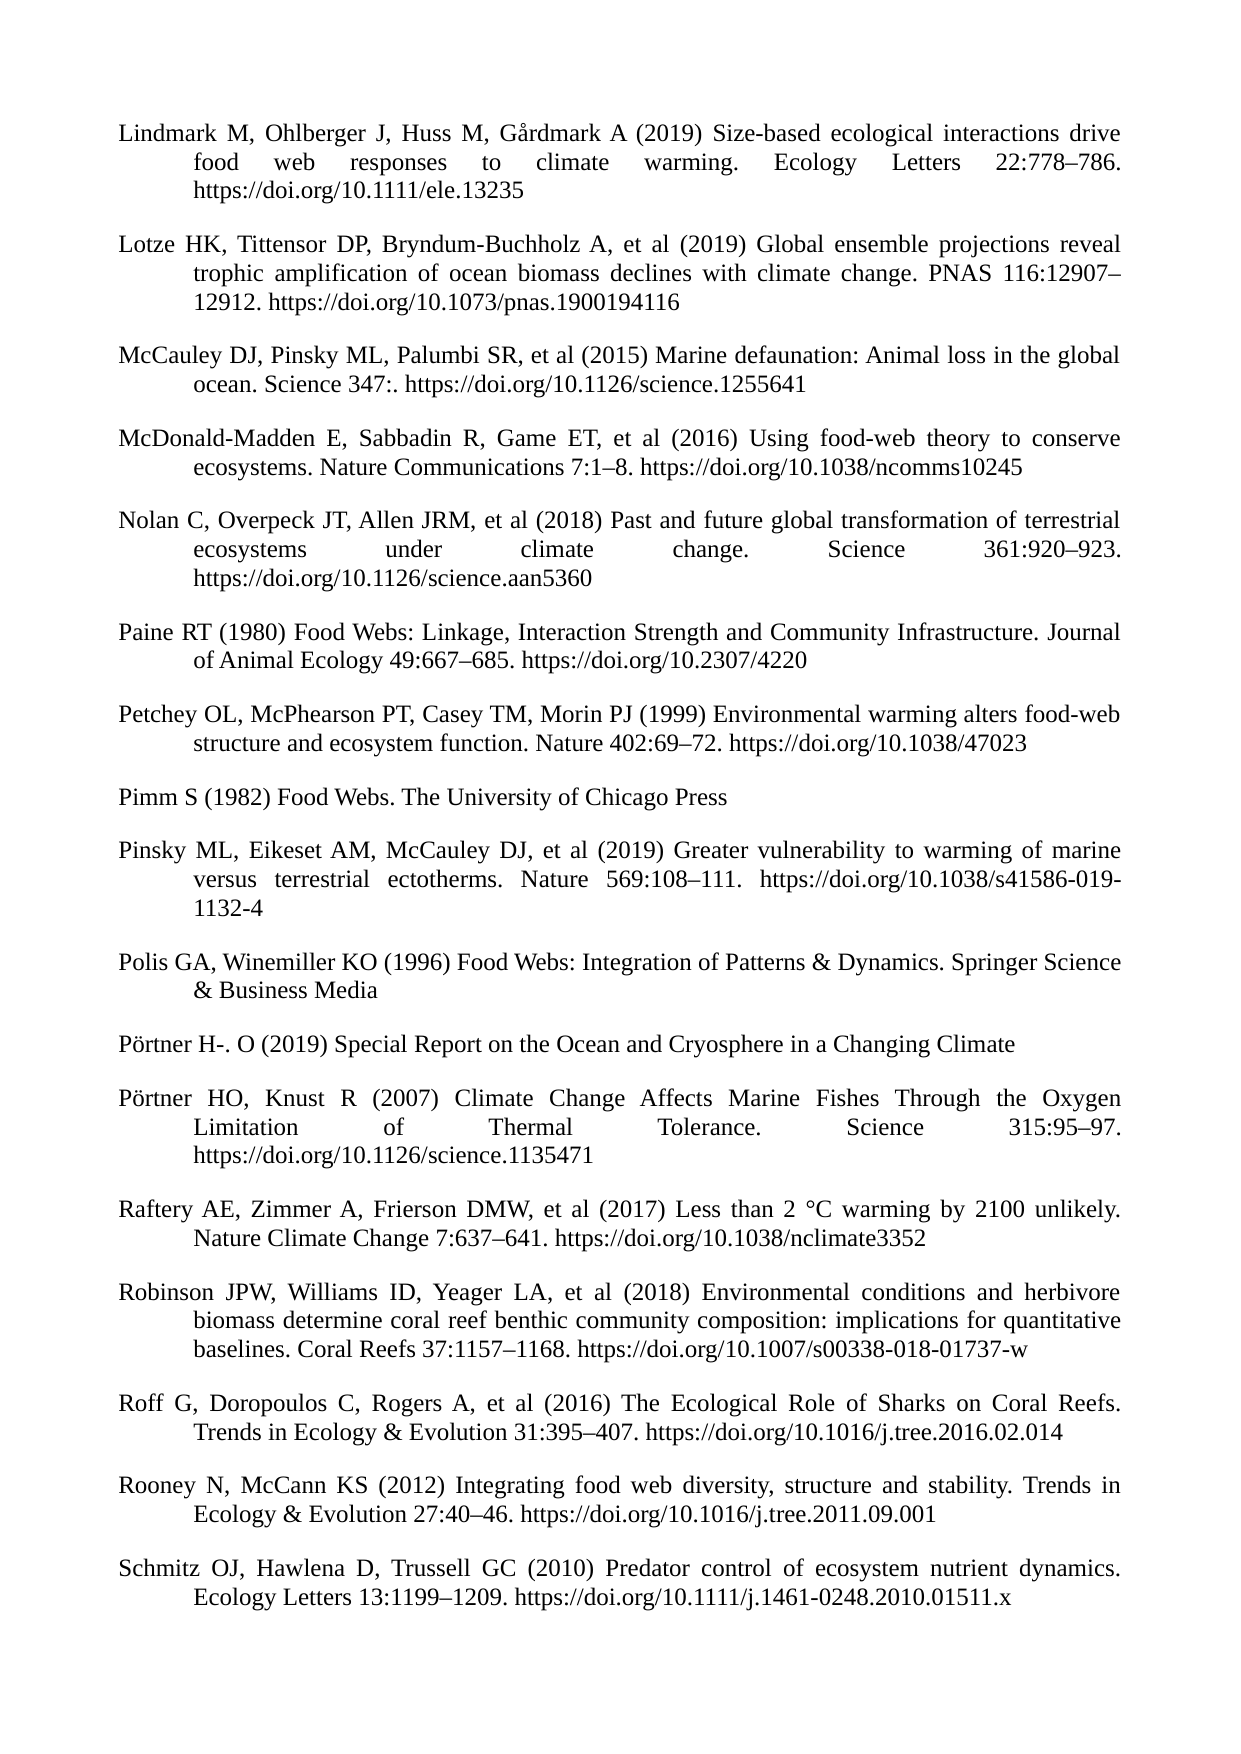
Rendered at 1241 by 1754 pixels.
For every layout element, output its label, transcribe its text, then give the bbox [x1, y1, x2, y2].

text Pimm S (1982) Food Webs. The University of Chicago Press [118, 782, 1122, 811]
text Raftery AE, Zimmer A, Frierson DMW, et al (2017) Less than 2 °C warming by 2100 unlikely. Nature Climate Change 7:637–641. https://doi.org/10.1038/nclimate3352 [118, 1194, 1122, 1252]
text Pörtner H-. O (2019) Special Report on the Ocean and Cryosphere in a Changing Climate [118, 1029, 1122, 1058]
text Lindmark M, Ohlberger J, Huss M, Gårdmark A (2019) Size-based ecological interactions drive food web responses to climate warming. Ecology Letters 22:778–786. https://doi.org/10.1111/ele.13235 [118, 118, 1122, 204]
text Robinson JPW, Williams ID, Yeager LA, et al (2018) Environmental conditions and herbivore biomass determine coral reef benthic community composition: implications for quantitative baselines. Coral Reefs 37:1157–1168. https://doi.org/10.1007/s00338-018-01737-w [118, 1277, 1122, 1363]
text McDonald-Madden E, Sabbadin R, Game ET, et al (2016) Using food-web theory to conserve ecosystems. Nature Communications 7:1–8. https://doi.org/10.1038/ncomms10245 [118, 423, 1122, 481]
text Pinsky ML, Eikeset AM, McCauley DJ, et al (2019) Greater vulnerability to warming of marine versus terrestrial ectotherms. Nature 569:108–111. https://doi.org/10.1038/s41586-019-1132-4 [118, 836, 1122, 922]
text Nolan C, Overpeck JT, Allen JRM, et al (2018) Past and future global transformation of terrestrial ecosystems under climate change. Science 361:920–923. https://doi.org/10.1126/science.aan5360 [118, 506, 1122, 592]
text Pörtner HO, Knust R (2007) Climate Change Affects Marine Fishes Through the Oxygen Limitation of Thermal Tolerance. Science 315:95–97. https://doi.org/10.1126/science.1135471 [118, 1083, 1122, 1169]
text Schmitz OJ, Hawlena D, Trussell GC (2010) Predator control of ecosystem nutrient dynamics. Ecology Letters 13:1199–1209. https://doi.org/10.1111/j.1461-0248.2010.01511.x [118, 1553, 1122, 1611]
text Lotze HK, Tittensor DP, Bryndum-Buchholz A, et al (2019) Global ensemble projections reveal trophic amplification of ocean biomass declines with climate change. PNAS 116:12907–12912. https://doi.org/10.1073/pnas.1900194116 [118, 229, 1122, 316]
text Petchey OL, McPhearson PT, Casey TM, Morin PJ (1999) Environmental warming alters food-web structure and ecosystem function. Nature 402:69–72. https://doi.org/10.1038/47023 [118, 699, 1122, 757]
text McCauley DJ, Pinsky ML, Palumbi SR, et al (2015) Marine defaunation: Animal loss in the global ocean. Science 347:. https://doi.org/10.1126/science.1255641 [118, 341, 1122, 398]
text Rooney N, McCann KS (2012) Integrating food web diversity, structure and stability. Trends in Ecology & Evolution 27:40–46. https://doi.org/10.1016/j.tree.2011.09.001 [118, 1471, 1122, 1528]
text Roff G, Doropoulos C, Rogers A, et al (2016) The Ecological Role of Sharks on Coral Reefs. Trends in Ecology & Evolution 31:395–407. https://doi.org/10.1016/j.tree.2016.02.014 [118, 1388, 1122, 1446]
text Paine RT (1980) Food Webs: Linkage, Interaction Strength and Community Infrastructure. Journal of Animal Ecology 49:667–685. https://doi.org/10.2307/4220 [118, 617, 1122, 674]
text Polis GA, Winemiller KO (1996) Food Webs: Integration of Patterns & Dynamics. Springer Science & Business Media [118, 947, 1122, 1004]
